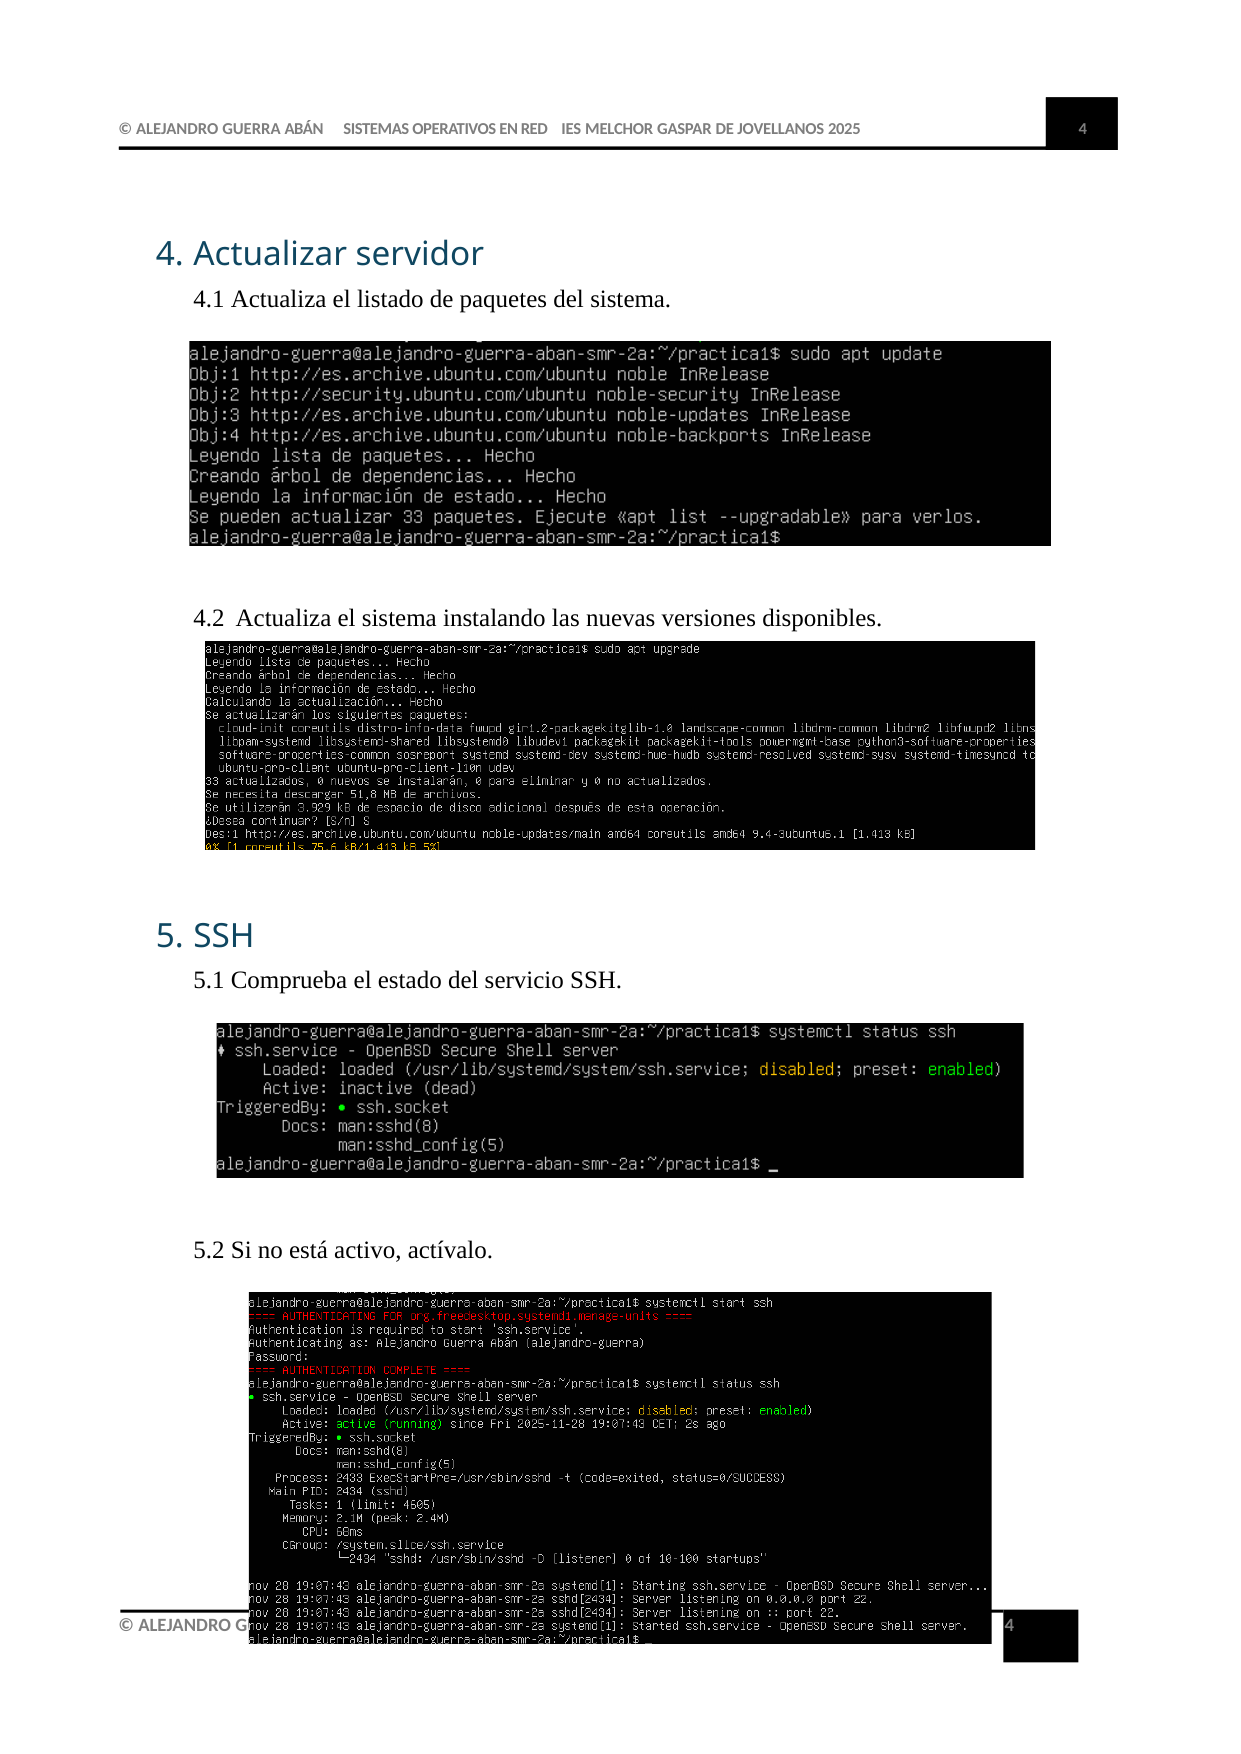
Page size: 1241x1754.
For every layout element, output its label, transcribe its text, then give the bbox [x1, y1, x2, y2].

subtitle Actualizar servidor [156, 230, 1122, 275]
picture [205, 641, 1035, 850]
picture [216, 1023, 1024, 1178]
list Comprueba el estado del servicio SSH. [193, 966, 1122, 994]
list Actualiza el listado de paquetes del sistema. [193, 284, 1122, 312]
list Actualiza el sistema instalando las nuevas versiones disponibles. [193, 603, 1122, 632]
picture [248, 1292, 992, 1644]
subtitle SSH [156, 912, 1122, 957]
picture [189, 341, 1051, 546]
list Si no está activo, actívalo. [193, 1235, 1122, 1263]
